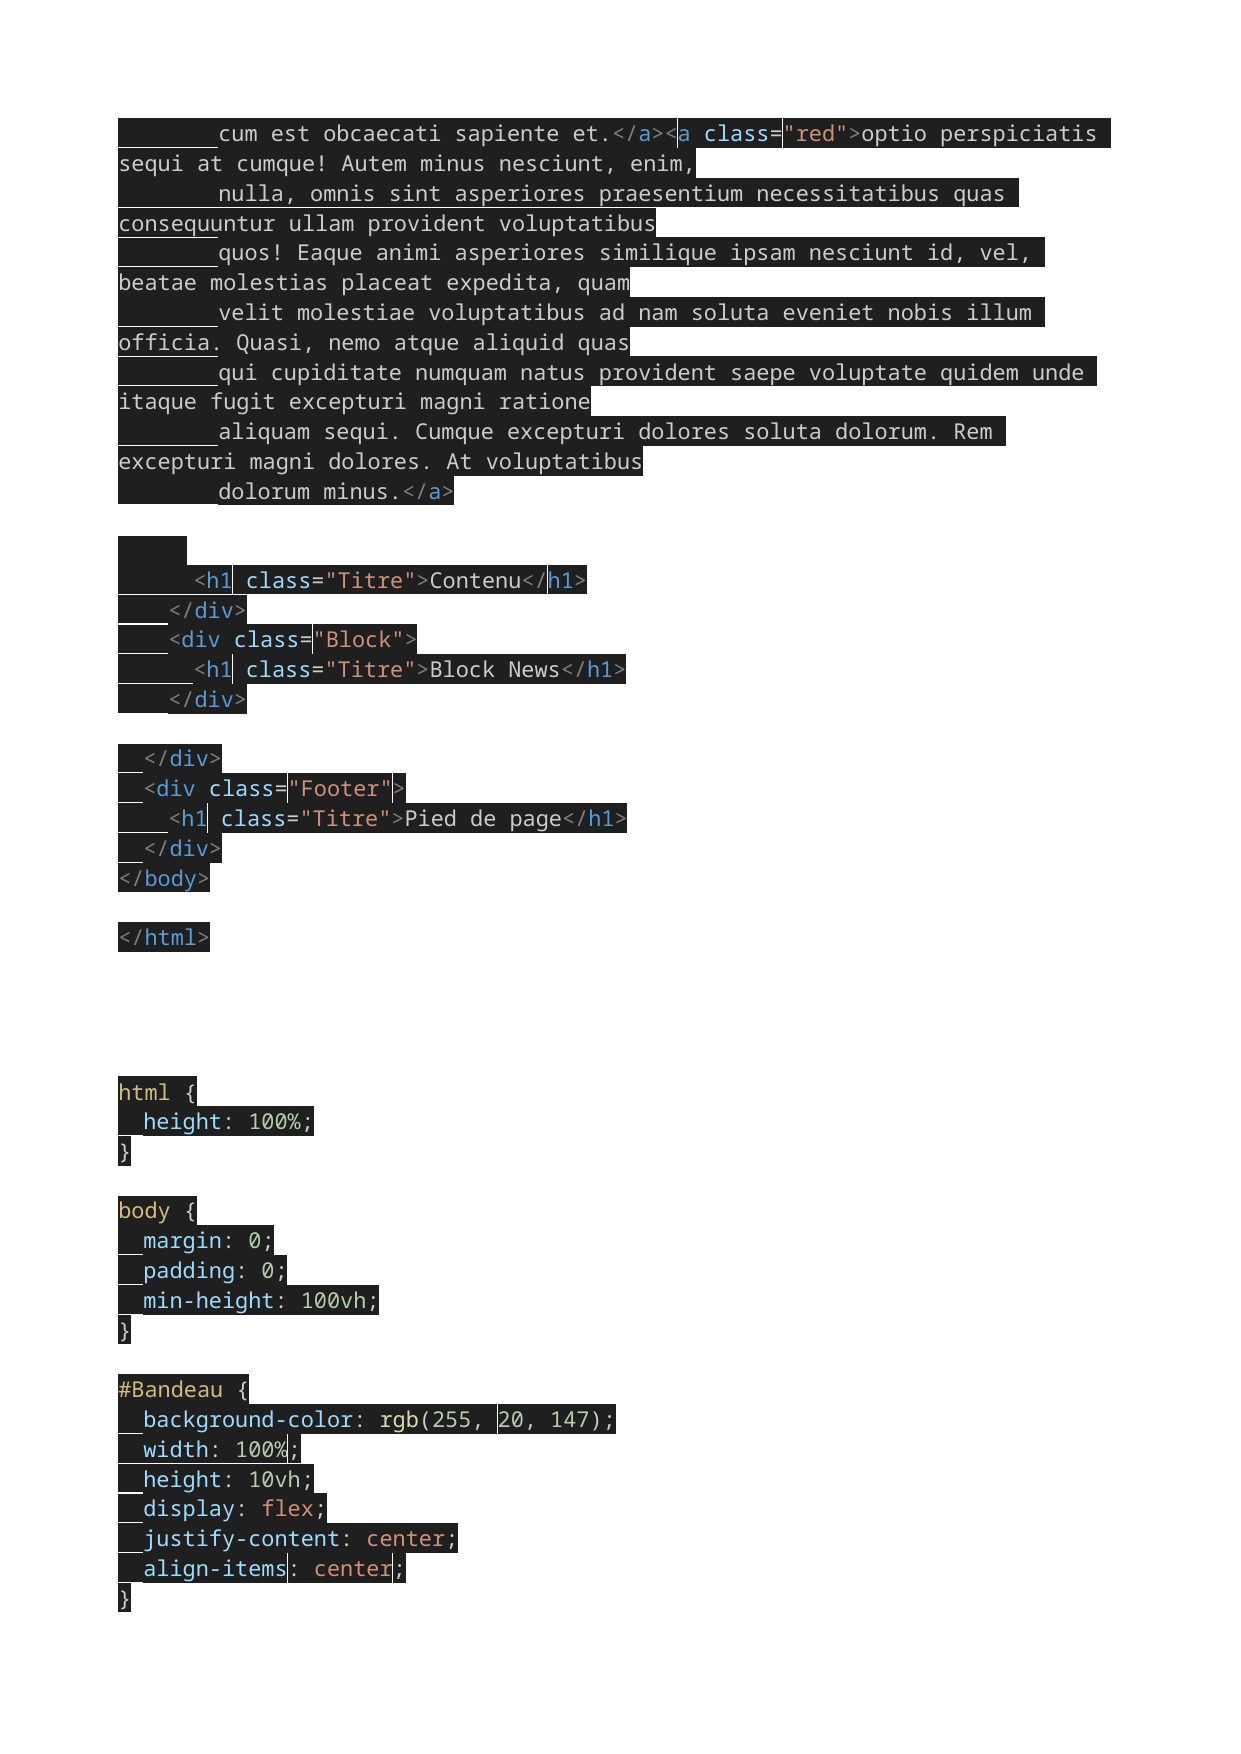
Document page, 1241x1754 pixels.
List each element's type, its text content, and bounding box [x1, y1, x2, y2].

text padding: 0; [118, 1255, 1122, 1285]
text align-items: center; [118, 1553, 1122, 1583]
text </div> [118, 743, 1122, 773]
text } [118, 1136, 1122, 1166]
text cum est obcaecati sapiente et.</a><a class="red">optio perspiciatis sequi at cumque! Autem minus nesciunt, enim, [118, 118, 1122, 178]
text display: flex; [118, 1493, 1122, 1523]
text } [118, 1583, 1122, 1612]
text <div class="Block"> [118, 624, 1122, 654]
text aliquam sequi. Cumque excepturi dolores soluta dolorum. Rem excepturi magni dolores. At voluptatibus [118, 416, 1122, 476]
text body { [118, 1196, 1122, 1225]
text <h1 class="Titre">Contenu</h1> [118, 565, 1122, 594]
text height: 100%; [118, 1106, 1122, 1136]
text width: 100%; [118, 1434, 1122, 1463]
text nulla, omnis sint asperiores praesentium necessitatibus quas consequuntur ullam provident voluptatibus [118, 178, 1122, 237]
text qui cupiditate numquam natus provident saepe voluptate quidem unde itaque fugit excepturi magni ratione [118, 356, 1122, 416]
text justify-content: center; [118, 1523, 1122, 1553]
text quos! Eaque animi asperiores similique ipsam nesciunt id, vel, beatae molestias placeat expedita, quam [118, 237, 1122, 297]
text </html> [118, 922, 1122, 952]
text </div> [118, 833, 1122, 863]
text html { [118, 1076, 1122, 1106]
text #Bandeau { [118, 1374, 1122, 1404]
text <div class="Footer"> [118, 773, 1122, 803]
text background-color: rgb(255, 20, 147); [118, 1404, 1122, 1434]
text } [118, 1315, 1122, 1344]
text dolorum minus.</a> [118, 476, 1122, 505]
text </div> [118, 684, 1122, 714]
text </div> [118, 594, 1122, 624]
text <h1 class="Titre">Block News</h1> [118, 654, 1122, 684]
text </body> [118, 863, 1122, 892]
text <h1 class="Titre">Pied de page</h1> [118, 803, 1122, 833]
text velit molestiae voluptatibus ad nam soluta eveniet nobis illum officia. Quasi, nemo atque aliquid quas [118, 297, 1122, 356]
text margin: 0; [118, 1225, 1122, 1255]
text min-height: 100vh; [118, 1285, 1122, 1315]
text height: 10vh; [118, 1463, 1122, 1493]
